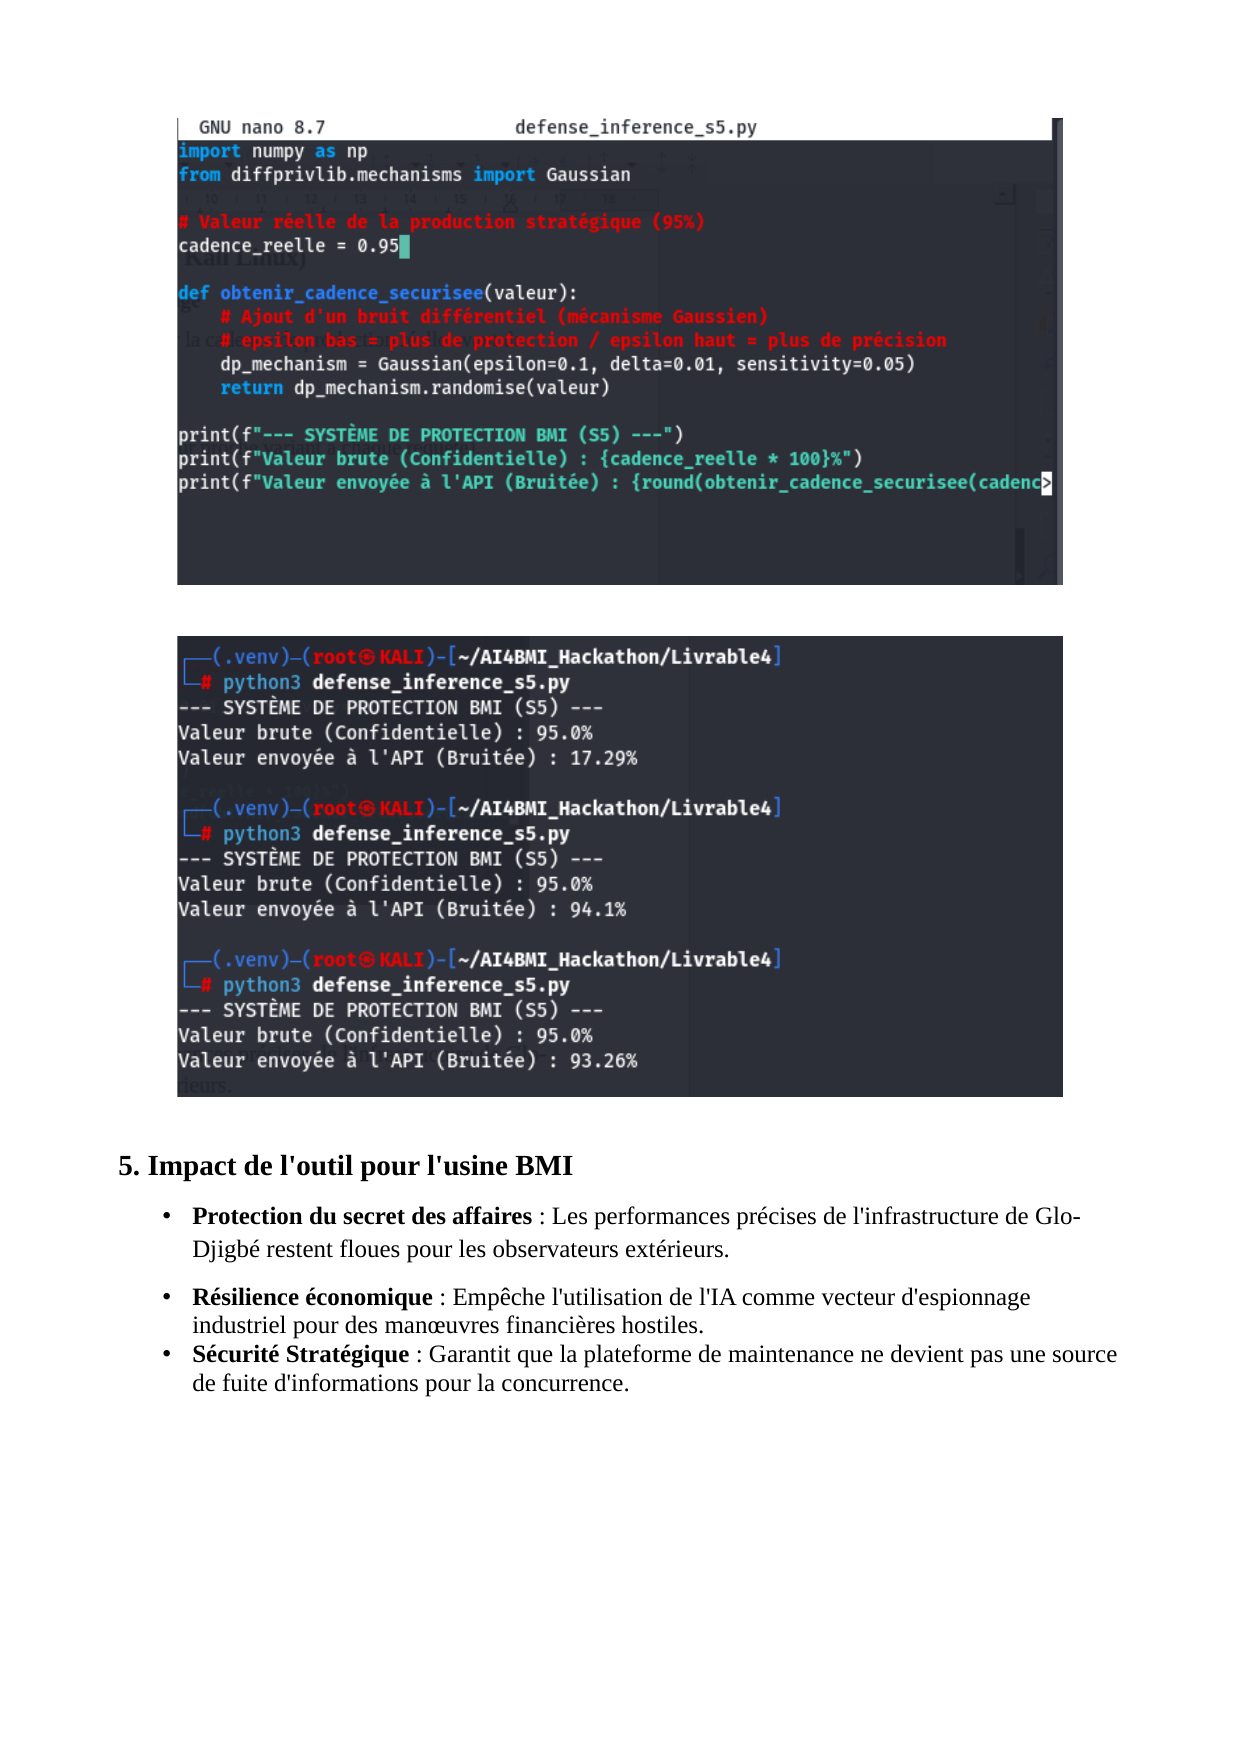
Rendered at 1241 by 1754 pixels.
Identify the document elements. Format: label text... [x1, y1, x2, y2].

picture [177, 636, 1063, 1097]
list Protection du secret des affaires : Les performances précises de l'infrastructure de Glo-Djigbé restent floues pour les observateurs extérieurs. [162, 1201, 1122, 1263]
picture [177, 118, 1063, 585]
subtitle 5. Impact de l'outil pour l'usine BMI [118, 1148, 1122, 1182]
list Résilience économique : Empêche l'utilisation de l'IA comme vecteur d'espionnage industriel pour des manœuvres financières hostiles. [162, 1282, 1122, 1339]
list Sécurité Stratégique : Garantit que la plateforme de maintenance ne devient pas une source de fuite d'informations pour la concurrence. [162, 1339, 1122, 1397]
